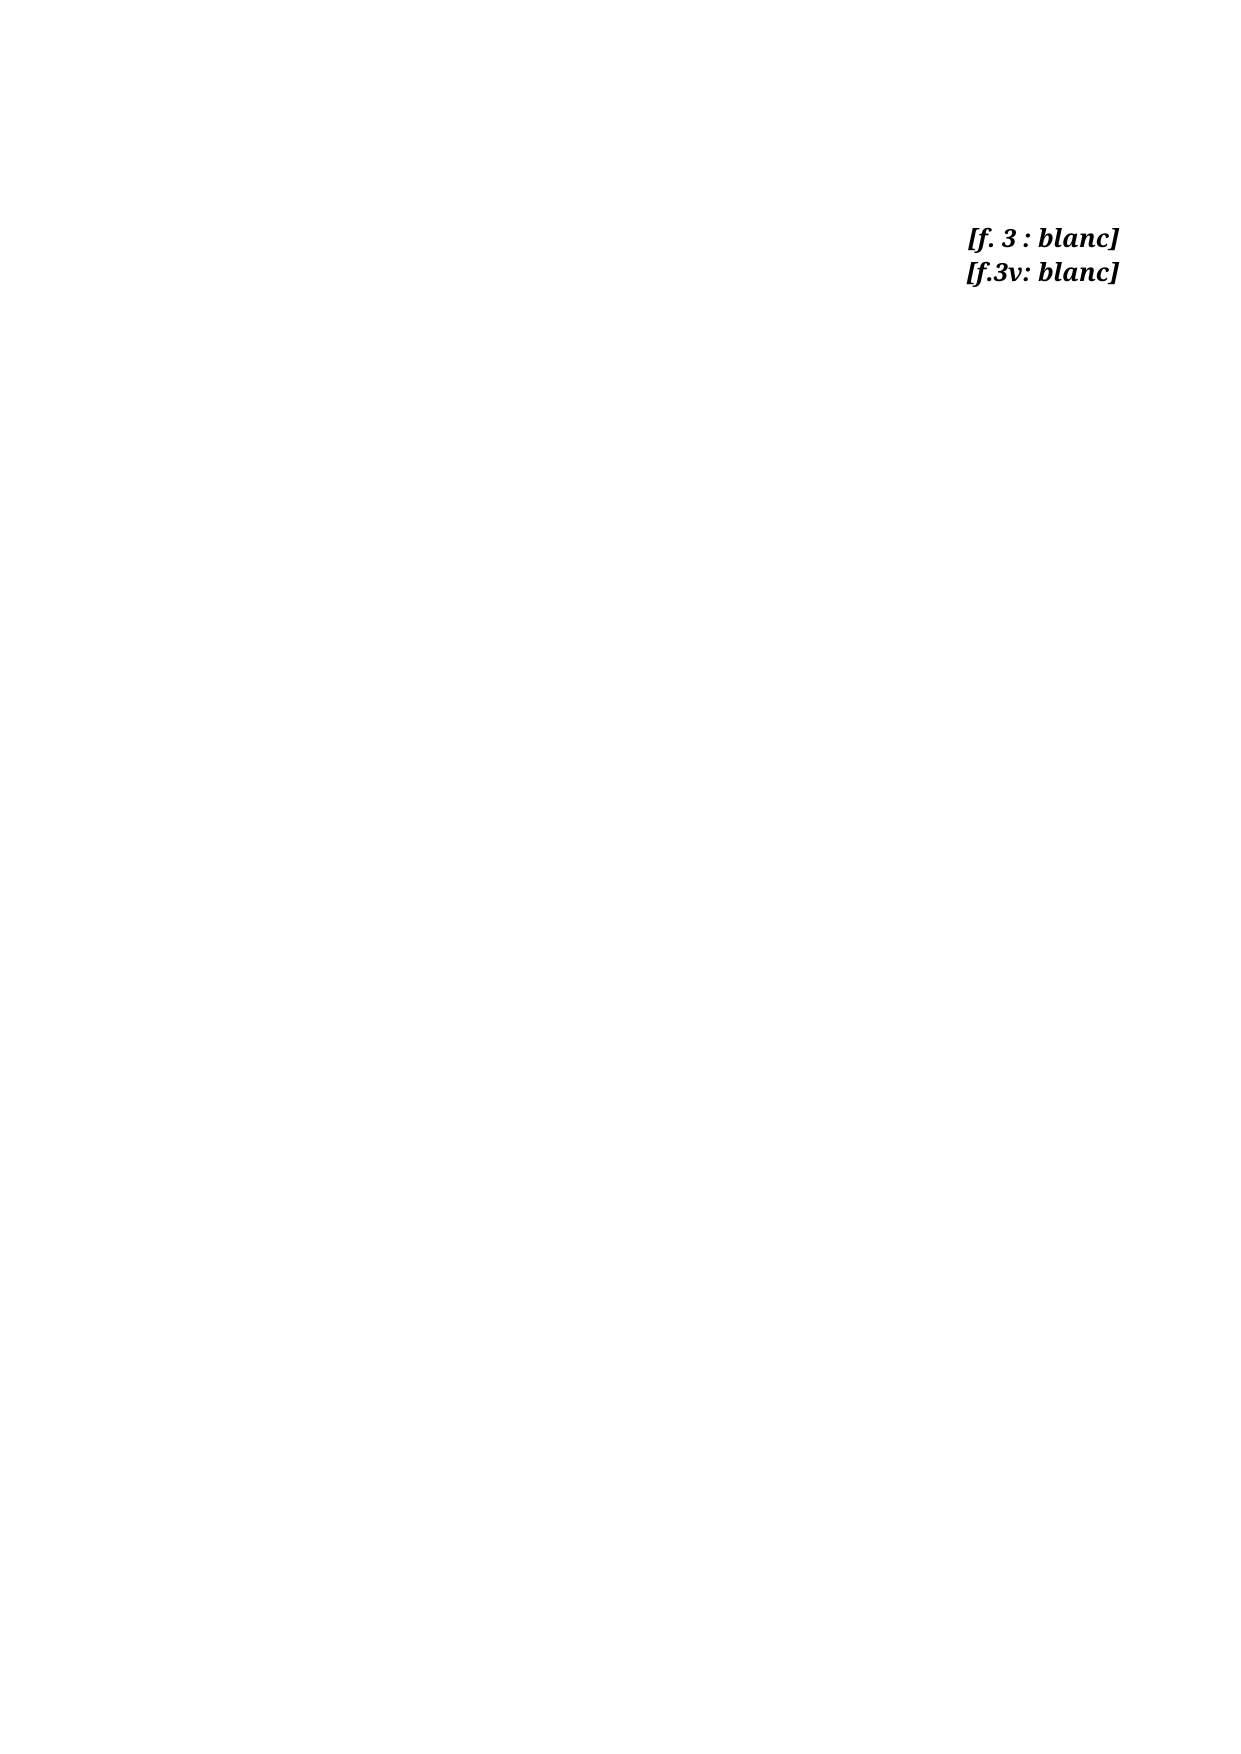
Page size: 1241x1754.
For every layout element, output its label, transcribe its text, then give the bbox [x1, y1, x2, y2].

text [f. 3 : blanc] [118, 220, 1122, 254]
text [f.3v: blanc] [118, 254, 1122, 288]
